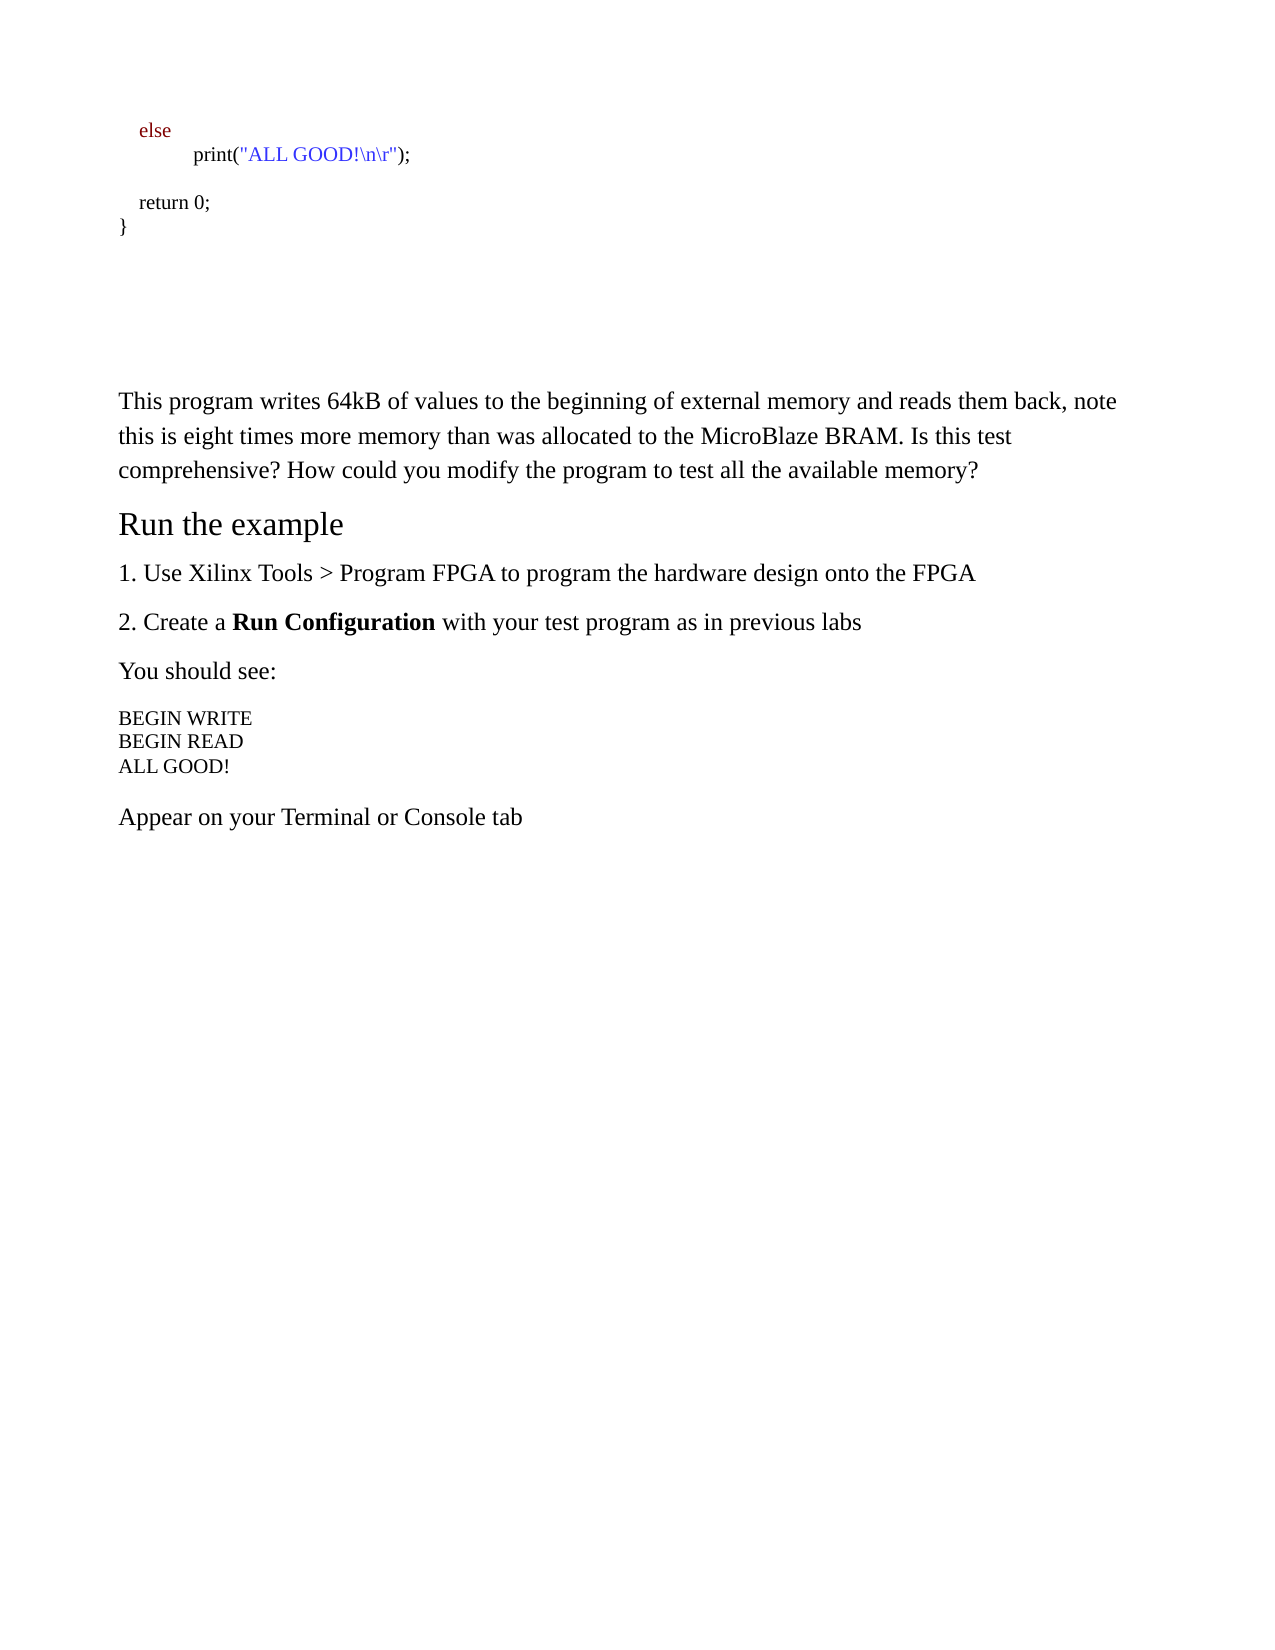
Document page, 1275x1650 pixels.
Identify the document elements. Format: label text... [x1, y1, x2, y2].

text return 0; [118, 190, 1157, 214]
text 1. Use Xilinx Tools > Program FPGA to program the hardware design onto the FPGA [118, 558, 1157, 586]
text You should see: [118, 656, 1157, 685]
text BEGIN WRITE [118, 705, 1157, 729]
text 2. Create a Run Configuration with your test program as in previous labs [118, 607, 1157, 636]
subtitle Run the example [118, 504, 1157, 543]
text else [118, 118, 1157, 142]
text ALL GOOD! [118, 753, 1157, 778]
text } [118, 214, 1157, 238]
text print("ALL GOOD!\n\r"); [118, 142, 1157, 166]
text BEGIN READ [118, 729, 1157, 753]
text This program writes 64kB of values to the beginning of external memory and reads them back, note this is eight times more memory than was allocated to the MicroBlaze BRAM. Is this test comprehensive? How could you modify the program to test all the available memory? [118, 386, 1157, 484]
text Appear on your Terminal or Console tab [118, 802, 1157, 830]
